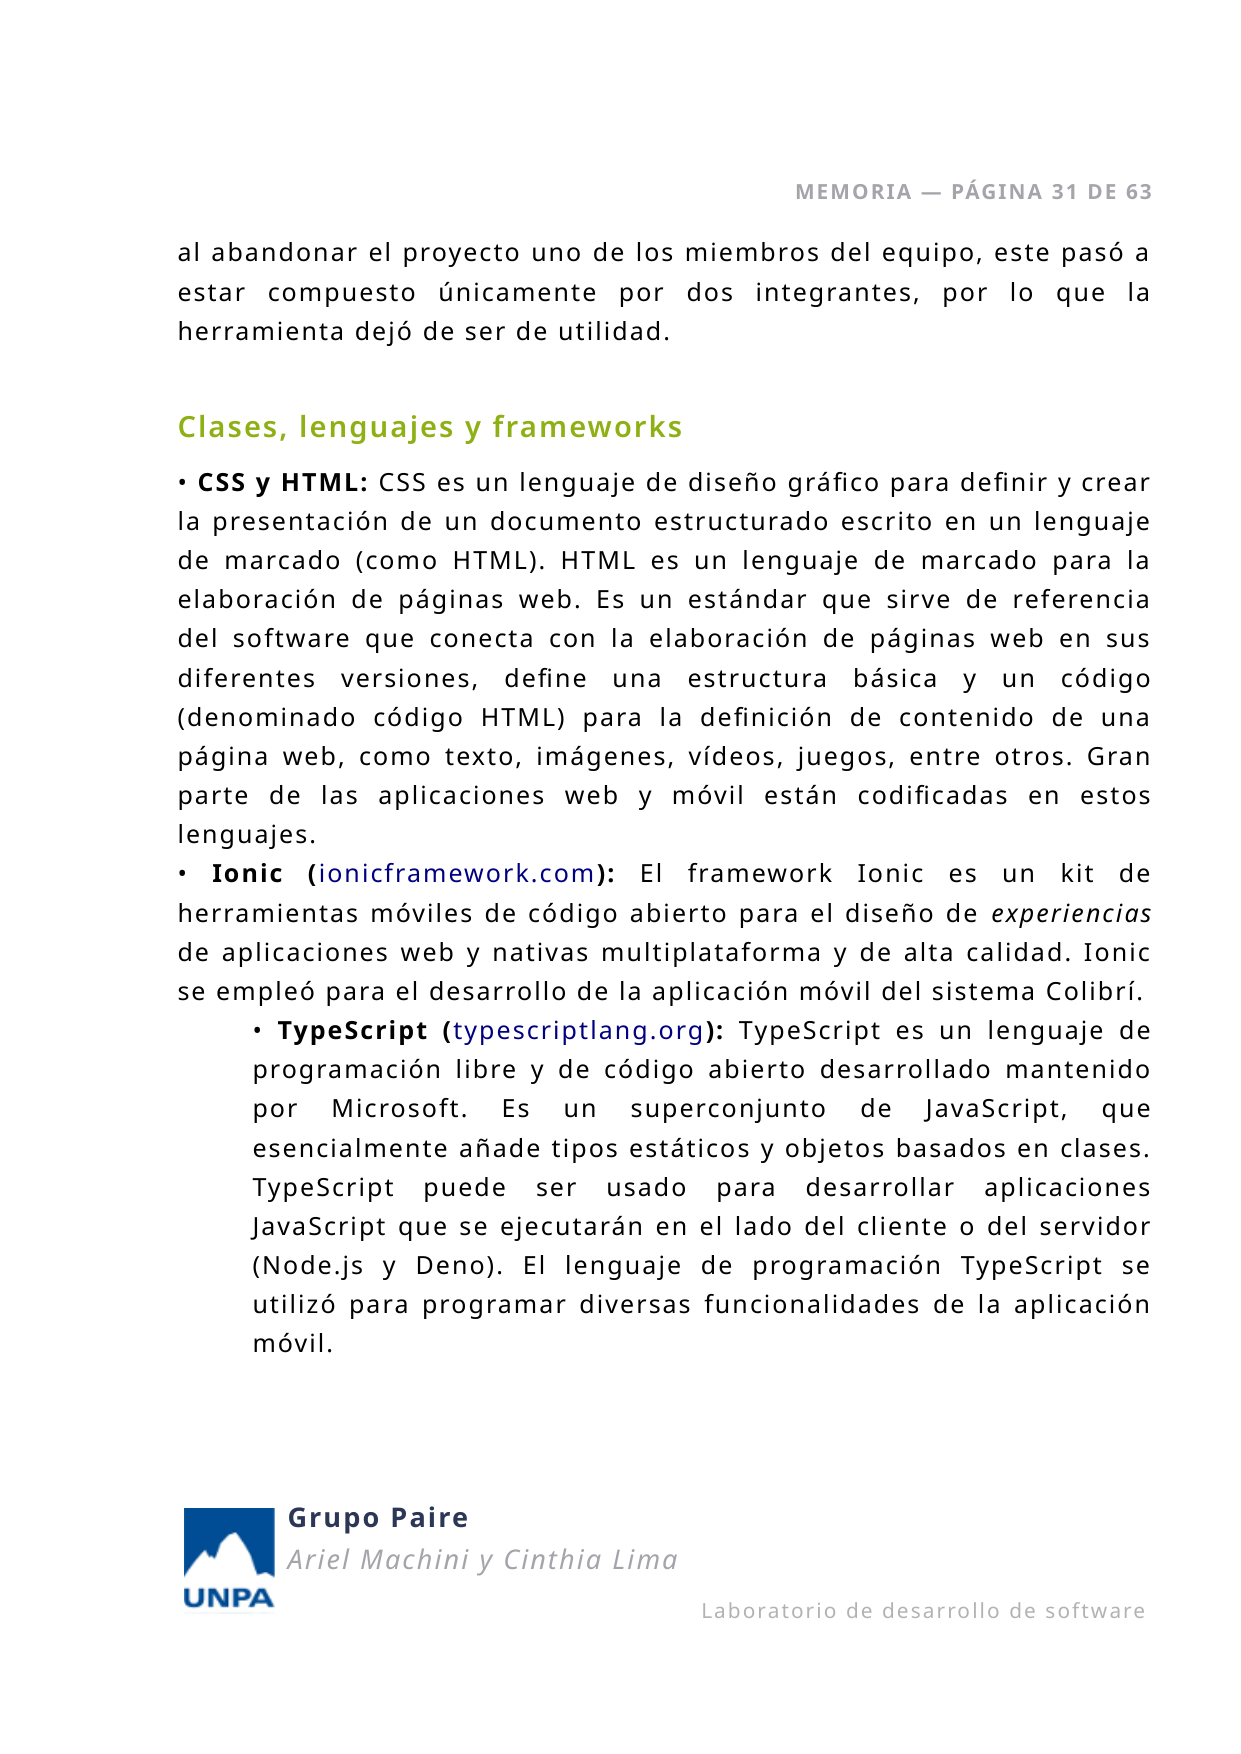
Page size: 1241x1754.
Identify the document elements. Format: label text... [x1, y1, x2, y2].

text • TypeScript (typescriptlang.org): TypeScript es un lenguaje de programación libre y de código abierto desarrollado mantenido por Microsoft. Es un superconjunto de JavaScript, que esencialmente añade tipos estáticos y objetos basados en clases. TypeScript puede ser usado para desarrollar aplicaciones JavaScript que se ejecutarán en el lado del cliente o del servidor (Node.js y Deno). El lenguaje de programación TypeScript se utilizó para programar diversas funcionalidades de la aplicación móvil. [252, 1013, 1152, 1360]
text • CSS y HTML: CSS es un lenguaje de diseño gráfico para definir y crear la presentación de un documento estructurado escrito en un lenguaje de marcado (como HTML). HTML es un lenguaje de marcado para la elaboración de páginas web. Es un estándar que sirve de referencia del software que conecta con la elaboración de páginas web en sus diferentes versiones, define una estructura básica y un código (denominado código HTML) para la definición de contenido de una página web, como texto, imágenes, vídeos, juegos, entre otros. Gran parte de las aplicaciones web y móvil están codificadas en estos lenguajes. [177, 464, 1152, 851]
text • Ionic (ionicframework.com): El framework Ionic es un kit de herramientas móviles de código abierto para el diseño de experiencias de aplicaciones web y nativas multiplataforma y de alta calidad. Ionic se empleó para el desarrollo de la aplicación móvil del sistema Colibrí. [177, 856, 1152, 1008]
subtitle Clases, lenguajes y frameworks [177, 406, 1152, 446]
text al abandonar el proyecto uno de los miembros del equipo, este pasó a estar compuesto únicamente por dos integrantes, por lo que la herramienta dejó de ser de utilidad. [177, 235, 1152, 347]
picture [184, 1508, 275, 1614]
